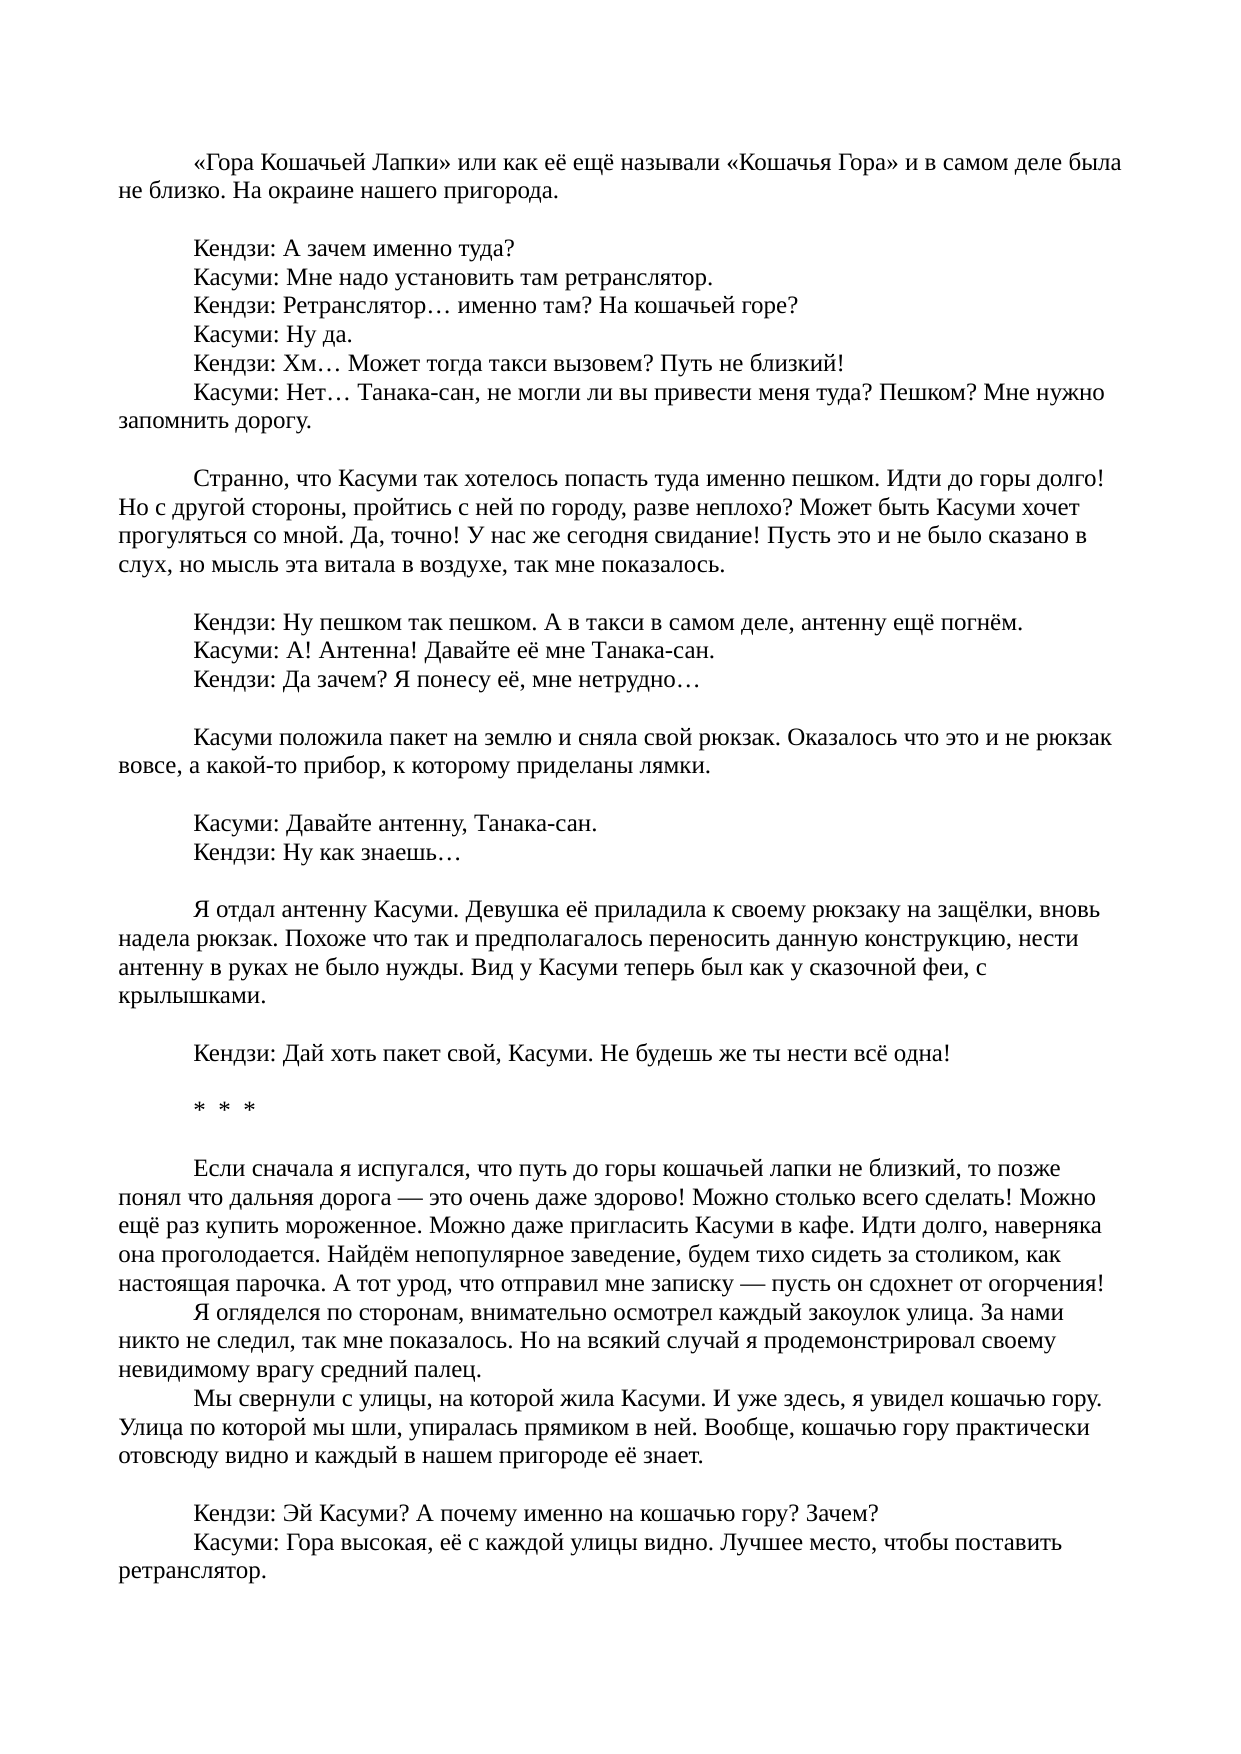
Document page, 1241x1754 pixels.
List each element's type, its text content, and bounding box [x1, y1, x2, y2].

text * * * [118, 1096, 1122, 1124]
text Кендзи: Ретранслятор… именно там? На кошачьей горе? [118, 291, 1122, 319]
text Кендзи: А зачем именно туда? [118, 233, 1122, 262]
text Кендзи: Ну пешком так пешком. А в такси в самом деле, антенну ещё погнём. [118, 607, 1122, 636]
text Касуми: Ну да. [118, 319, 1122, 348]
text Касуми: Давайте антенну, Танака-сан. [118, 808, 1122, 837]
text Странно, что Касуми так хотелось попасть туда именно пешком. Идти до горы долго! Но с другой стороны, пройтись с ней по городу, разве неплохо? Может быть Касуми хочет прогуляться со мной. Да, точно! У нас же сегодня свидание! Пусть это и не было сказано в слух, но мысль эта витала в воздухе, так мне показалось. [118, 463, 1122, 578]
text Я огляделся по сторонам, внимательно осмотрел каждый закоулок улица. За нами никто не следил, так мне показалось. Но на всякий случай я продемонстрировал своему невидимому врагу средний палец. [118, 1297, 1122, 1383]
text Касуми: Гора высокая, её с каждой улицы видно. Лучшее место, чтобы поставить ретранслятор. [118, 1527, 1122, 1584]
text Касуми: Мне надо установить там ретранслятор. [118, 262, 1122, 291]
text «Гора Кошачьей Лапки» или как её ещё называли «Кошачья Гора» и в самом деле была не близко. На окраине нашего пригорода. [118, 147, 1122, 204]
text Касуми: Нет… Танака-сан, не могли ли вы привести меня туда? Пешком? Мне нужно запомнить дорогу. [118, 377, 1122, 434]
text Кендзи: Да зачем? Я понесу её, мне нетрудно… [118, 664, 1122, 693]
text Касуми положила пакет на землю и сняла свой рюкзак. Оказалось что это и не рюкзак вовсе, а какой-то прибор, к которому приделаны лямки. [118, 722, 1122, 779]
text Касуми: А! Антенна! Давайте её мне Танака-сан. [118, 636, 1122, 664]
text Мы свернули с улицы, на которой жила Касуми. И уже здесь, я увидел кошачью гору. Улица по которой мы шли, упиралась прямиком в ней. Вообще, кошачью гору практически отовсюду видно и каждый в нашем пригороде её знает. [118, 1383, 1122, 1469]
text Кендзи: Эй Касуми? А почему именно на кошачью гору? Зачем? [118, 1498, 1122, 1527]
text Если сначала я испугался, что путь до горы кошачьей лапки не близкий, то позже понял что дальняя дорога — это очень даже здорово! Можно столько всего сделать! Можно ещё раз купить мороженное. Можно даже пригласить Касуми в кафе. Идти долго, наверняка она проголодается. Найдём непопулярное заведение, будем тихо сидеть за столиком, как настоящая парочка. А тот урод, что отправил мне записку — пусть он сдохнет от огорчения! [118, 1153, 1122, 1297]
text Кендзи: Ну как знаешь… [118, 837, 1122, 866]
text Я отдал антенну Касуми. Девушка её приладила к своему рюкзаку на защёлки, вновь надела рюкзак. Похоже что так и предполагалось переносить данную конструкцию, нести антенну в руках не было нужды. Вид у Касуми теперь был как у сказочной феи, с крылышками. [118, 894, 1122, 1009]
text Кендзи: Хм… Может тогда такси вызовем? Путь не близкий! [118, 348, 1122, 377]
text Кендзи: Дай хоть пакет свой, Касуми. Не будешь же ты нести всё одна! [118, 1038, 1122, 1067]
